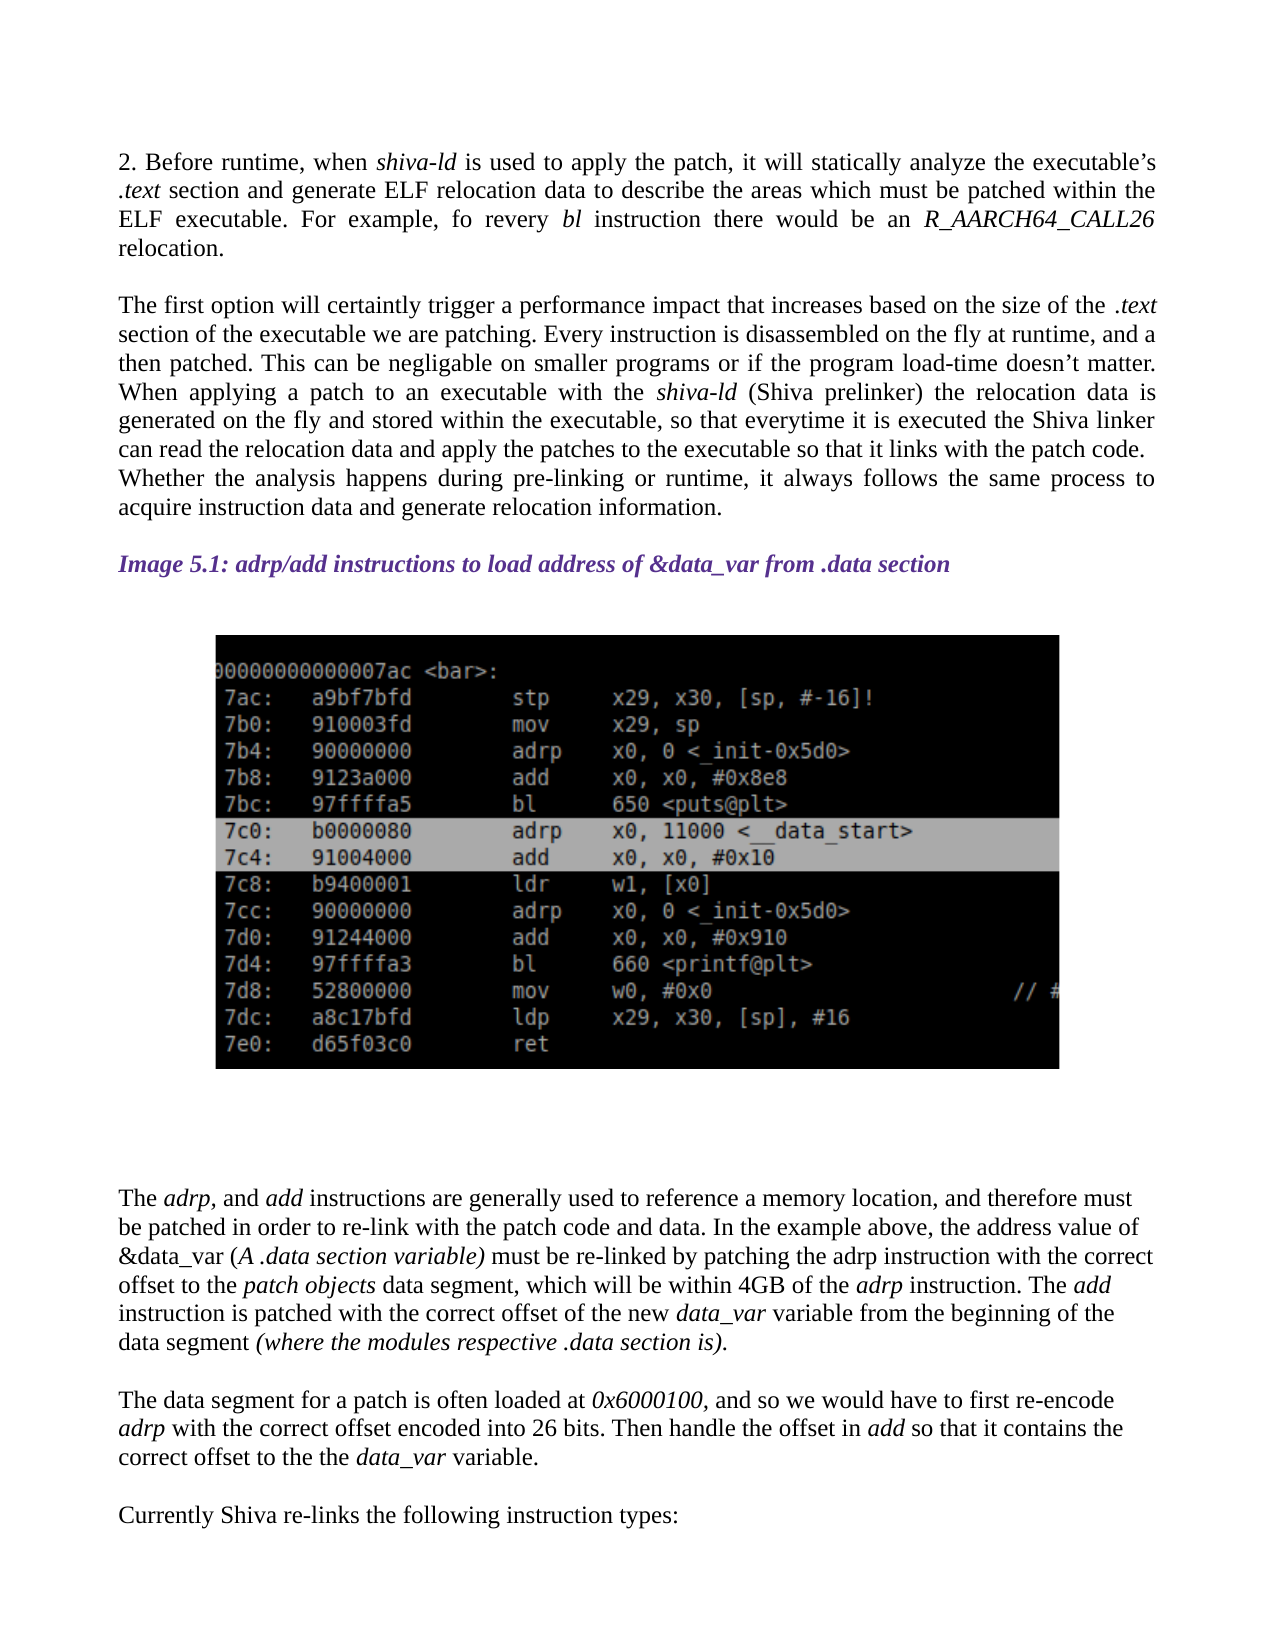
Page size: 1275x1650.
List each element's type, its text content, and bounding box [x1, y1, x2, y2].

picture [215, 635, 1060, 1069]
text Currently Shiva re-links the following instruction types: [118, 1500, 1157, 1528]
text The adrp, and add instructions are generally used to reference a memory location, and therefore must be patched in order to re-link with the patch code and data. In the example above, the address value of &data_var (A .data section variable) must be re-linked by patching the adrp instruction with the correct offset to the patch objects data segment, which will be within 4GB of the adrp instruction. The add instruction is patched with the correct offset of the new data_var variable from the beginning of the data segment (where the modules respective .data section is). [118, 1183, 1157, 1356]
text The data segment for a patch is often loaded at 0x6000100, and so we would have to first re-encode adrp with the correct offset encoded into 26 bits. Then handle the offset in add so that it contains the correct offset to the the data_var variable. [118, 1385, 1157, 1471]
text 2. Before runtime, when shiva-ld is used to apply the patch, it will statically analyze the executable’s .text section and generate ELF relocation data to describe the areas which must be patched within the ELF executable. For example, fo revery bl instruction there would be an R_AARCH64_CALL26 relocation. [118, 147, 1157, 262]
text Image 5.1: adrp/add instructions to load address of &data_var from .data section [118, 549, 1157, 578]
text Whether the analysis happens during pre-linking or runtime, it always follows the same process to acquire instruction data and generate relocation information. [118, 463, 1157, 521]
text The first option will certaintly trigger a performance impact that increases based on the size of the .text section of the executable we are patching. Every instruction is disassembled on the fly at runtime, and a then patched. This can be negligable on smaller programs or if the program load-time doesn’t matter. When applying a patch to an executable with the shiva-ld (Shiva prelinker) the relocation data is generated on the fly and stored within the executable, so that everytime it is executed the Shiva linker can read the relocation data and apply the patches to the executable so that it links with the patch code. [118, 291, 1157, 463]
